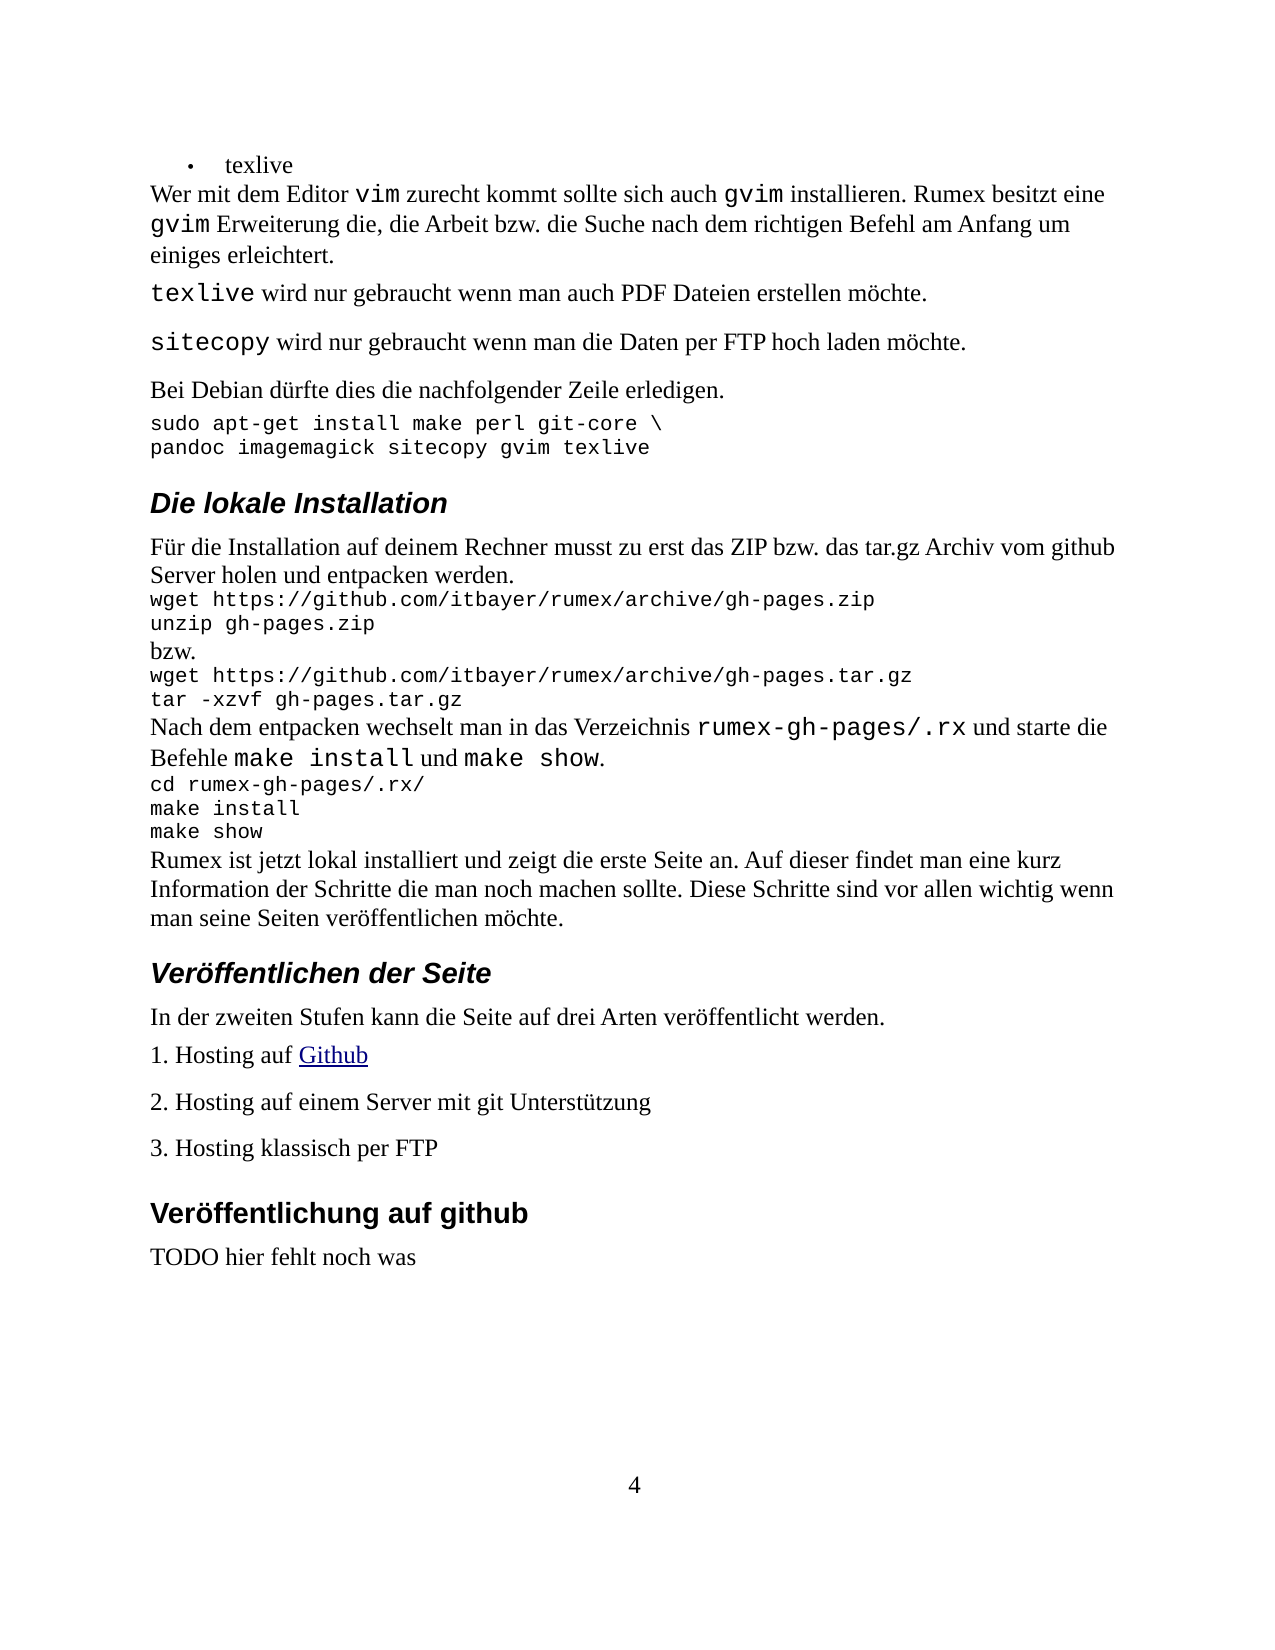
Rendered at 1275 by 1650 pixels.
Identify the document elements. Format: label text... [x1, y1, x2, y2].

text Nach dem entpacken wechselt man in das Verzeichnis rumex-gh-pages/.rx und starte die Befehle make install und make show. [150, 712, 1125, 774]
text Bei Debian dürfte dies die nachfolgender Zeile erledigen. [150, 376, 1125, 404]
subtitle Veröffentlichen der Seite [150, 956, 1125, 990]
list texlive [187, 150, 1125, 179]
text In der zweiten Stufen kann die Seite auf drei Arten veröffentlicht werden. [150, 1002, 1125, 1031]
text make install [150, 798, 1125, 821]
text sudo apt-get install make perl git-core \ [150, 413, 1125, 437]
text pandoc imagemagick sitecopy gvim texlive [150, 437, 1125, 461]
text TODO hier fehlt noch was [150, 1242, 1125, 1271]
subtitle Veröffentlichung auf github [150, 1196, 1125, 1230]
text 3. Hosting klassisch per FTP [150, 1133, 1125, 1162]
text texlive wird nur gebraucht wenn man auch PDF Dateien erstellen möchte. [150, 278, 1125, 309]
text 1. Hosting auf Github [150, 1040, 1125, 1069]
subtitle Die lokale Installation [150, 486, 1125, 519]
text unzip gh-pages.zip [150, 613, 1125, 636]
text Wer mit dem Editor vim zurecht kommt sollte sich auch gvim installieren. Rumex besitzt eine gvim Erweiterung die, die Arbeit bzw. die Suche nach dem richtigen Befehl am Anfang um einiges erleichtert. [150, 179, 1125, 269]
text make show [150, 821, 1125, 845]
text 2. Hosting auf einem Server mit git Unterstützung [150, 1087, 1125, 1116]
text Rumex ist jetzt lokal installiert und zeigt die erste Seite an. Auf dieser findet man eine kurz Information der Schritte die man noch machen sollte. Diese Schritte sind vor allen wichtig wenn man seine Seiten veröffentlichen möchte. [150, 845, 1125, 931]
text Für die Installation auf deinem Rechner musst zu erst das ZIP bzw. das tar.gz Archiv vom github Server holen und entpacken werden. [150, 532, 1125, 589]
text bzw. [150, 636, 1125, 665]
text tar -xzvf gh-pages.tar.gz [150, 689, 1125, 712]
text wget https://github.com/itbayer/rumex/archive/gh-pages.tar.gz [150, 665, 1125, 689]
text sitecopy wird nur gebraucht wenn man die Daten per FTP hoch laden möchte. [150, 327, 1125, 358]
text cd rumex-gh-pages/.rx/ [150, 774, 1125, 798]
text wget https://github.com/itbayer/rumex/archive/gh-pages.zip [150, 589, 1125, 613]
